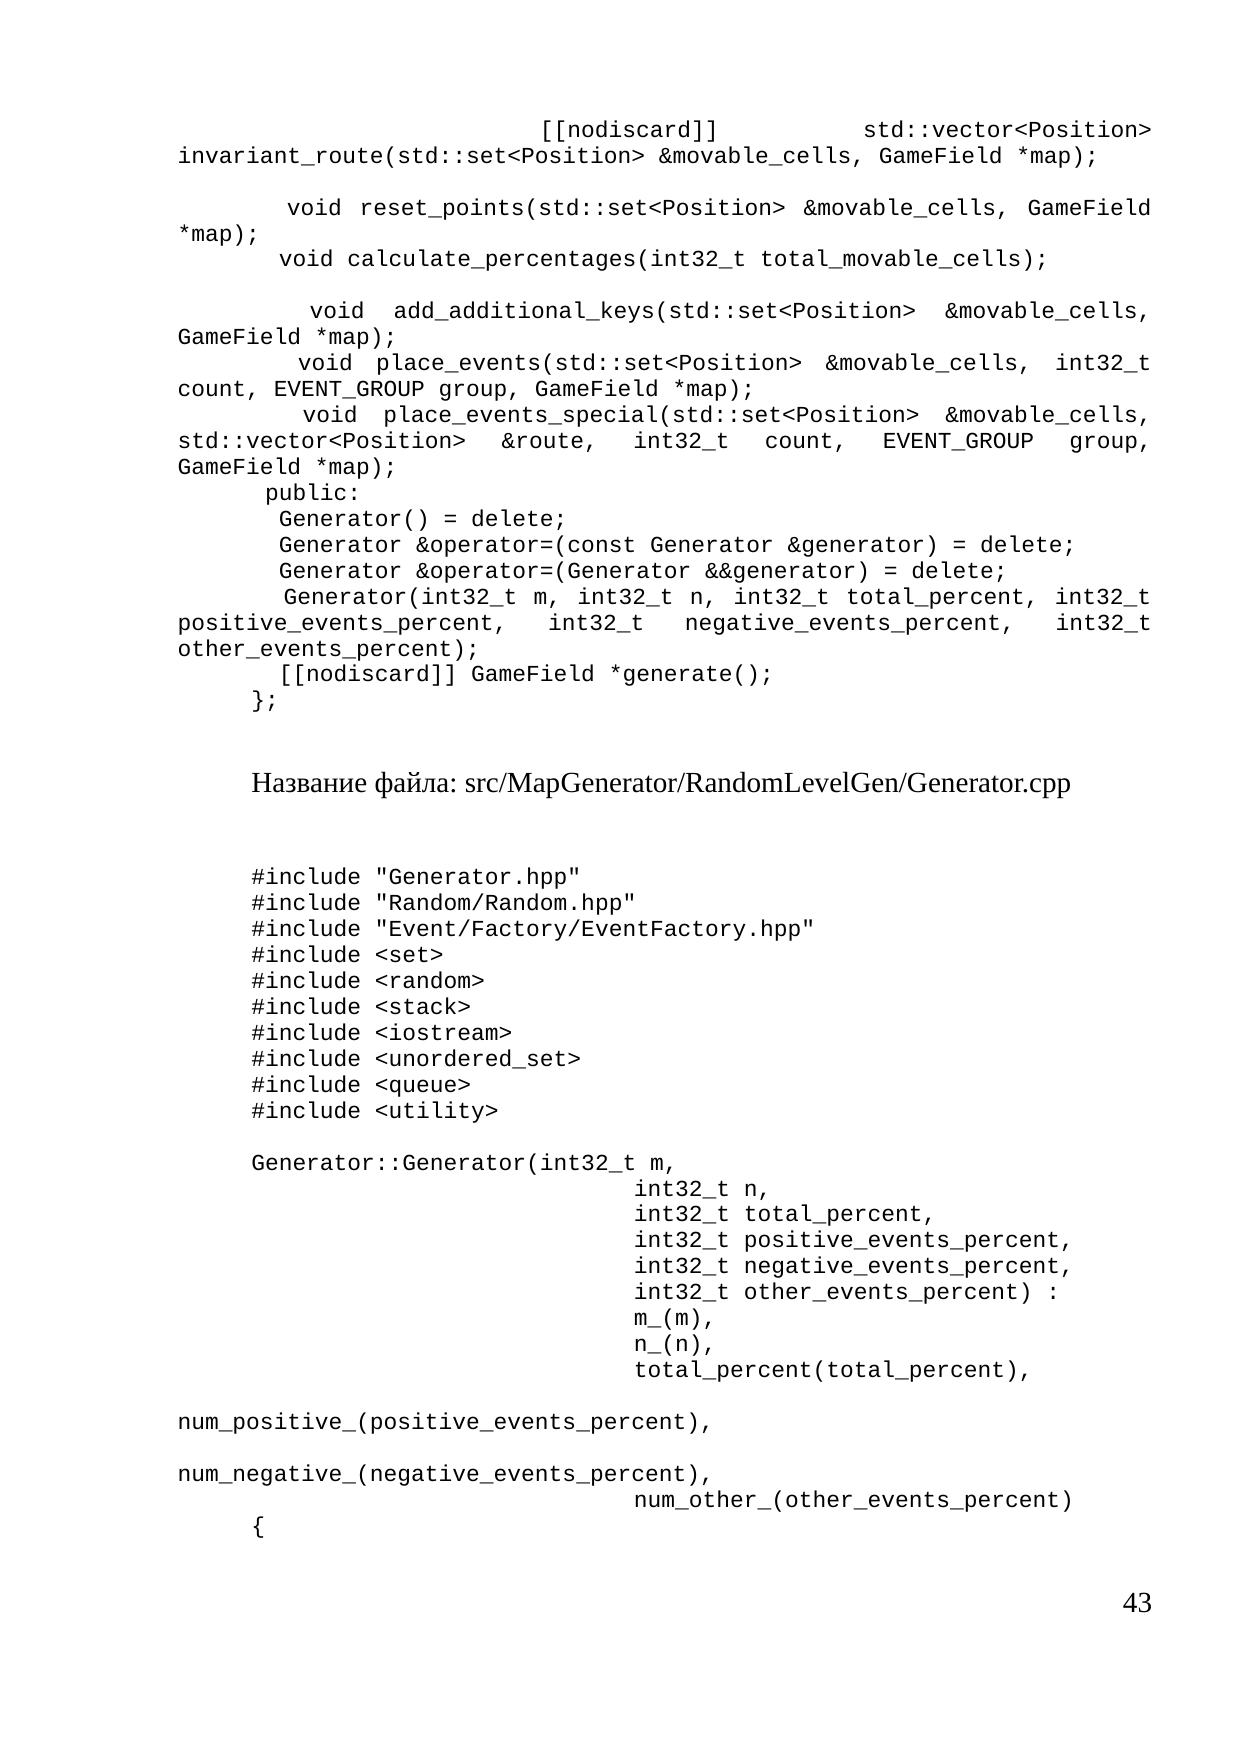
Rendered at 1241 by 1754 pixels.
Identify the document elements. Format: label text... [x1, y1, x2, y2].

text #include "Event/Factory/EventFactory.hpp" [177, 917, 1152, 943]
text int32_t total_percent, [177, 1203, 1152, 1229]
text #include <stack> [177, 995, 1152, 1021]
text int32_t positive_events_percent, [177, 1229, 1152, 1255]
text num_negative_(negative_events_percent), [177, 1436, 1152, 1488]
text [[nodiscard]] GameField *generate(); [177, 663, 1152, 689]
text }; [177, 689, 1152, 715]
text #include <random> [177, 969, 1152, 995]
text void place_events_special(std::set<Position> &movable_cells, std::vector<Position> &route, int32_t count, EVENT_GROUP group, GameField *map); [177, 403, 1152, 481]
text #include <iostream> [177, 1021, 1152, 1047]
text #include <set> [177, 943, 1152, 969]
text void calculate_percentages(int32_t total_movable_cells); [177, 248, 1152, 274]
text void add_additional_keys(std::set<Position> &movable_cells, GameField *map); [177, 300, 1152, 352]
text total_percent(total_percent), [177, 1358, 1152, 1384]
text Название файла: src/MapGenerator/RandomLevelGen/Generator.cpp [177, 765, 1152, 798]
text void place_events(std::set<Position> &movable_cells, int32_t count, EVENT_GROUP group, GameField *map); [177, 352, 1152, 403]
text int32_t other_events_percent) : [177, 1281, 1152, 1307]
text Generator &operator=(Generator &&generator) = delete; [177, 559, 1152, 585]
text #include "Random/Random.hpp" [177, 892, 1152, 917]
text #include <unordered_set> [177, 1047, 1152, 1073]
text { [177, 1514, 1152, 1540]
text [[nodiscard]] std::vector<Position> invariant_route(std::set<Position> &movable_cells, GameField *map); [177, 118, 1152, 170]
text m_(m), [177, 1307, 1152, 1332]
text num_other_(other_events_percent) [177, 1488, 1152, 1514]
text public: [177, 481, 1152, 507]
text Generator::Generator(int32_t m, [177, 1151, 1152, 1177]
text Generator &operator=(const Generator &generator) = delete; [177, 533, 1152, 559]
text void reset_points(std::set<Position> &movable_cells, GameField *map); [177, 196, 1152, 248]
text int32_t n, [177, 1177, 1152, 1203]
text Generator() = delete; [177, 507, 1152, 533]
text int32_t negative_events_percent, [177, 1255, 1152, 1281]
text num_positive_(positive_events_percent), [177, 1384, 1152, 1436]
text Generator(int32_t m, int32_t n, int32_t total_percent, int32_t positive_events_percent, int32_t negative_events_percent, int32_t other_events_percent); [177, 585, 1152, 663]
text #include <queue> [177, 1073, 1152, 1099]
text #include "Generator.hpp" [177, 866, 1152, 892]
text #include <utility> [177, 1099, 1152, 1125]
text n_(n), [177, 1332, 1152, 1358]
